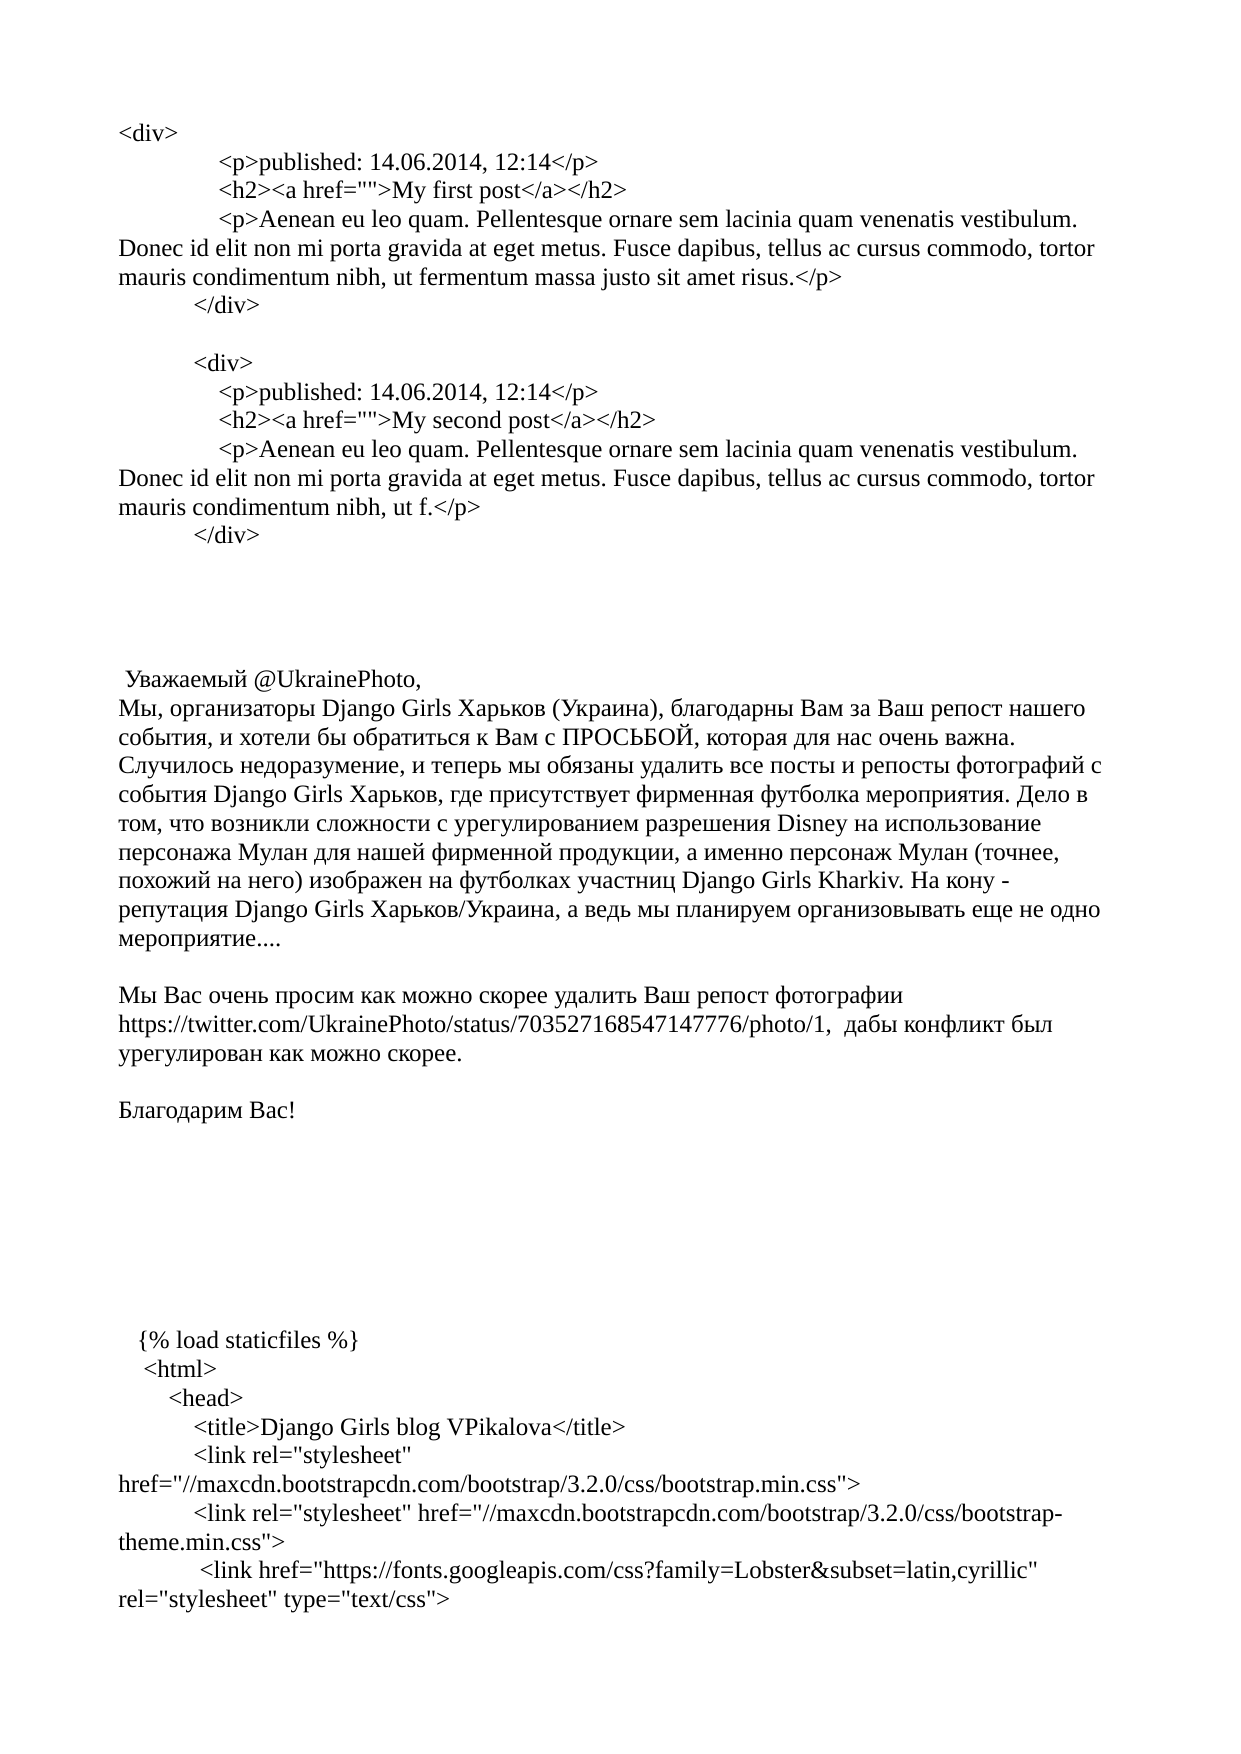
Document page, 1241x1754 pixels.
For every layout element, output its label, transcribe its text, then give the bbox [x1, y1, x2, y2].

text <h2><a href="">My first post</a></h2> [118, 176, 1122, 204]
text <head> [118, 1383, 1122, 1412]
text <html> [118, 1354, 1122, 1383]
text Уважаемый @UkrainePhoto, [118, 664, 1122, 693]
text <p>published: 14.06.2014, 12:14</p> [118, 147, 1122, 176]
text Мы Вас очень просим как можно скорее удалить Ваш репост фотографии https://twitter.com/UkrainePhoto/status/703527168547147776/photo/1, дабы конфликт был урегулирован как можно скорее. [118, 981, 1122, 1067]
text Благодарим Вас! [118, 1096, 1122, 1124]
text <p>Aenean eu leo quam. Pellentesque ornare sem lacinia quam venenatis vestibulum. Donec id elit non mi porta gravida at eget metus. Fusce dapibus, tellus ac cursus commodo, tortor mauris condimentum nibh, ut f.</p> [118, 434, 1122, 521]
text <p>Aenean eu leo quam. Pellentesque ornare sem lacinia quam venenatis vestibulum. Donec id elit non mi porta gravida at eget metus. Fusce dapibus, tellus ac cursus commodo, tortor mauris condimentum nibh, ut fermentum massa justo sit amet risus.</p> [118, 204, 1122, 291]
text <title>Django Girls blog VPikalova</title> [118, 1412, 1122, 1441]
text {% load staticfiles %} [118, 1326, 1122, 1354]
text <link rel="stylesheet" href="//maxcdn.bootstrapcdn.com/bootstrap/3.2.0/css/bootstrap.min.css"> [118, 1441, 1122, 1498]
text <div> [118, 118, 1122, 147]
text Мы, организаторы Django Girls Харьков (Украина), благодарны Вам за Ваш репост нашего события, и хотели бы обратиться к Вам с ПРОСЬБОЙ, которая для нас очень важна. Случилось недоразумение, и теперь мы обязаны удалить все посты и репосты фотографий с события Django Girls Харьков, где присутствует фирменная футболка мероприятия. Дело в том, что возникли сложности с урегулированием разрешения Disney на использование персонажа Мулан для нашей фирменной продукции, а именно персонаж Мулан (точнее, похожий на него) изображен на футболках участниц Django Girls Kharkiv. На кону - репутация Django Girls Харьков/Украина, а ведь мы планируем организовывать еще не одно мероприятие.... [118, 693, 1122, 952]
text <link rel="stylesheet" href="//maxcdn.bootstrapcdn.com/bootstrap/3.2.0/css/bootstrap-theme.min.css"> [118, 1498, 1122, 1556]
text </div> [118, 291, 1122, 319]
text <div> [118, 348, 1122, 377]
text </div> [118, 521, 1122, 549]
text <h2><a href="">My second post</a></h2> [118, 406, 1122, 434]
text <p>published: 14.06.2014, 12:14</p> [118, 377, 1122, 406]
text <link href="https://fonts.googleapis.com/css?family=Lobster&subset=latin,cyrillic" rel="stylesheet" type="text/css"> [118, 1556, 1122, 1613]
